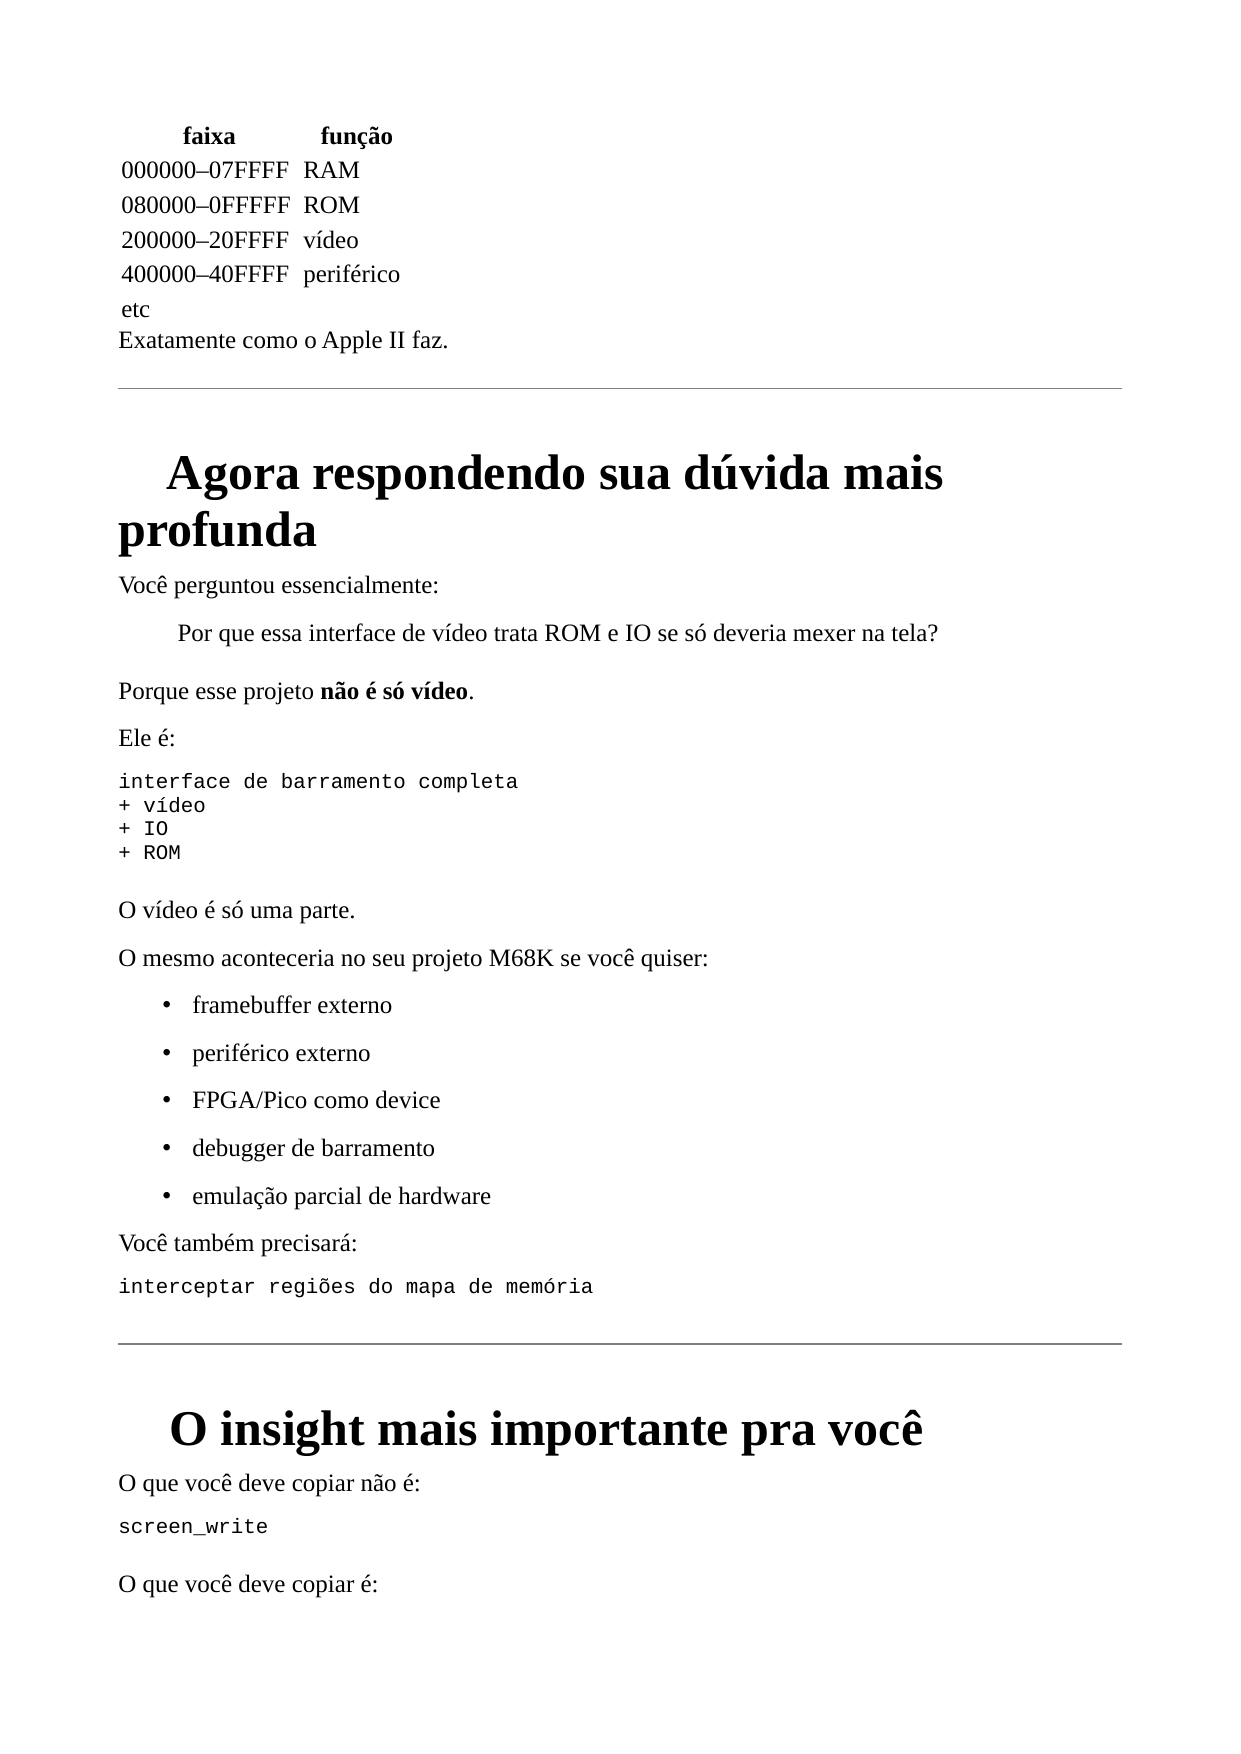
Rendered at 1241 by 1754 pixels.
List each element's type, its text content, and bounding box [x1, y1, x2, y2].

table_cell 400000–40FFFF [118, 256, 300, 291]
text Exatamente como o Apple II faz. [118, 326, 1122, 354]
table_header faixa [118, 118, 300, 153]
list FPGA/Pico como device [162, 1086, 1122, 1114]
text O mesmo aconteceria no seu projeto M68K se você quiser: [118, 943, 1122, 971]
table_header função [300, 118, 413, 153]
subtitle 📌 Agora respondendo sua dúvida mais profunda [118, 442, 1122, 557]
text Ele é: [118, 723, 1122, 752]
text Porque esse projeto não é só vídeo. [118, 676, 1122, 704]
text O que você deve copiar é: [118, 1569, 1122, 1598]
text O vídeo é só uma parte. [118, 895, 1122, 924]
list periférico externo [162, 1038, 1122, 1067]
table_cell periférico [300, 256, 413, 291]
list emulação parcial de hardware [162, 1181, 1122, 1209]
table_cell 000000–07FFFF [118, 153, 300, 187]
subtitle 🔑 O insight mais importante pra você [118, 1398, 1122, 1456]
table_cell [300, 291, 413, 326]
table_cell vídeo [300, 222, 413, 256]
table_cell ROM [300, 187, 413, 222]
list debugger de barramento [162, 1133, 1122, 1162]
text O que você deve copiar não é: [118, 1468, 1122, 1497]
text Por que essa interface de vídeo trata ROM e IO se só deveria mexer na tela? [177, 618, 1063, 646]
list framebuffer externo [162, 990, 1122, 1019]
text interceptar regiões do mapa de memória [118, 1276, 1122, 1299]
text + vídeo [118, 795, 1122, 818]
text screen_write [118, 1516, 1122, 1539]
table_cell 080000–0FFFFF [118, 187, 300, 222]
table_cell RAM [300, 153, 413, 187]
text + IO [118, 818, 1122, 842]
text Você também precisará: [118, 1228, 1122, 1257]
table_cell 200000–20FFFF [118, 222, 300, 256]
table_cell etc [118, 291, 300, 326]
text Você perguntou essencialmente: [118, 570, 1122, 599]
text + ROM [118, 842, 1122, 866]
text interface de barramento completa [118, 771, 1122, 795]
